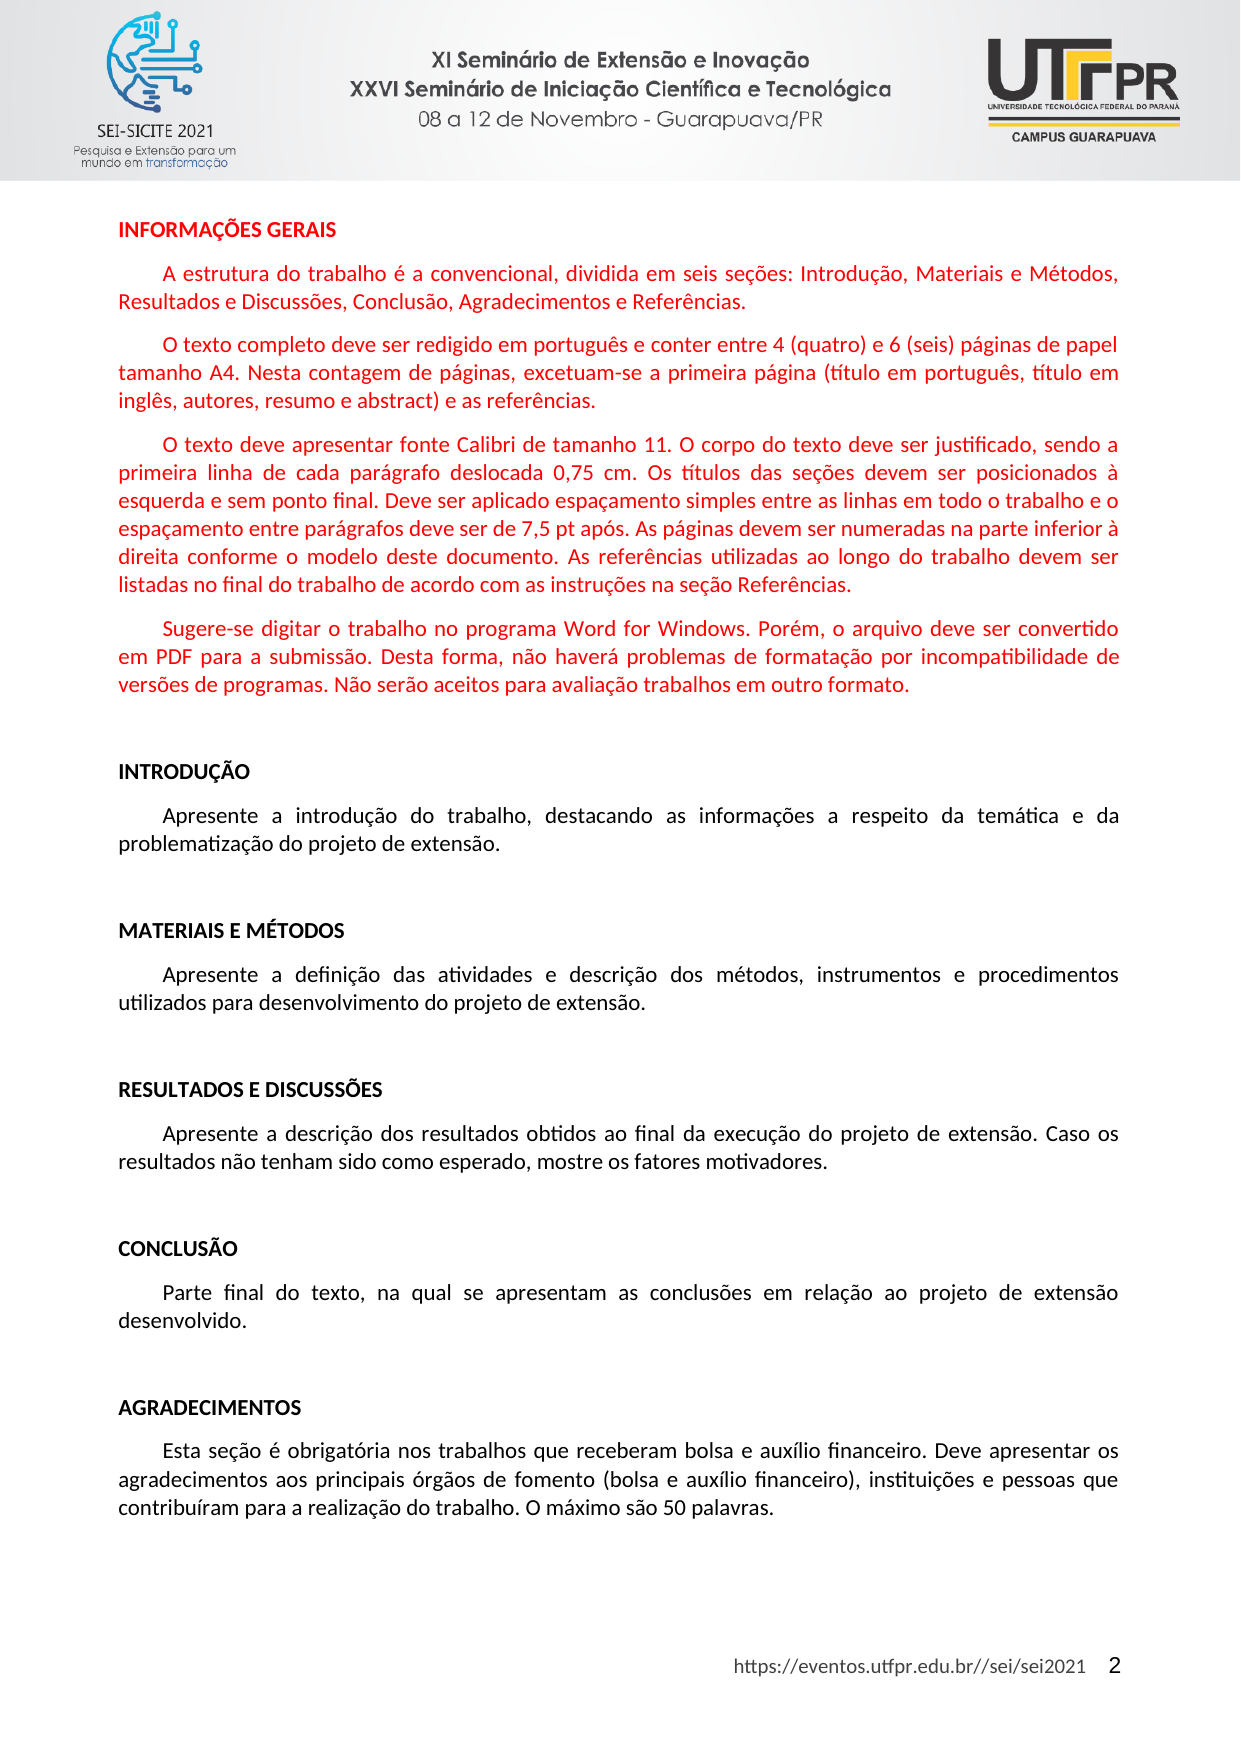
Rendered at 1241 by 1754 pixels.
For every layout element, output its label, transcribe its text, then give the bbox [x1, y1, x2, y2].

text CONCLUSÃO [118, 1234, 1121, 1262]
text Sugere-se digitar o trabalho no programa Word for Windows. Porém, o arquivo deve ser convertido em PDF para a submissão. Desta forma, não haverá problemas de formatação por incompatibilidade de versões de programas. Não serão aceitos para avaliação trabalhos em outro formato. [118, 614, 1121, 698]
picture [0, 0, 1241, 181]
text A estrutura do trabalho é a convencional, dividida em seis seções: Introdução, Materiais e Métodos, Resultados e Discussões, Conclusão, Agradecimentos e Referências. [118, 259, 1121, 315]
text Apresente a descrição dos resultados obtidos ao final da execução do projeto de extensão. Caso os resultados não tenham sido como esperado, mostre os fatores motivadores. [118, 1119, 1121, 1175]
text INTRODUÇÃO [118, 757, 1121, 785]
text Esta seção é obrigatória nos trabalhos que receberam bolsa e auxílio financeiro. Deve apresentar os agradecimentos aos principais órgãos de fomento (bolsa e auxílio financeiro), instituições e pessoas que contribuíram para a realização do trabalho. O máximo são 50 palavras. [118, 1437, 1121, 1521]
text O texto completo deve ser redigido em português e conter entre 4 (quatro) e 6 (seis) páginas de papel tamanho A4. Nesta contagem de páginas, excetuam-se a primeira página (título em português, título em inglês, autores, resumo e abstract) e as referências. [118, 330, 1121, 414]
text INFORMAÇÕES GERAIS [118, 215, 1121, 243]
text MATERIAIS E MÉTODOS [118, 916, 1121, 944]
text RESULTADOS E DISCUSSÕES [118, 1075, 1121, 1103]
text AGRADECIMENTOS [118, 1393, 1121, 1421]
text Parte final do texto, na qual se apresentam as conclusões em relação ao projeto de extensão desenvolvido. [118, 1278, 1121, 1334]
text Apresente a definição das atividades e descrição dos métodos, instrumentos e procedimentos utilizados para desenvolvimento do projeto de extensão. [118, 960, 1121, 1016]
text Apresente a introdução do trabalho, destacando as informações a respeito da temática e da problematização do projeto de extensão. [118, 801, 1121, 857]
text O texto deve apresentar fonte Calibri de tamanho 11. O corpo do texto deve ser justificado, sendo a primeira linha de cada parágrafo deslocada 0,75 cm. Os títulos das seções devem ser posicionados à esquerda e sem ponto final. Deve ser aplicado espaçamento simples entre as linhas em todo o trabalho e o espaçamento entre parágrafos deve ser de 7,5 pt após. As páginas devem ser numeradas na parte inferior à direita conforme o modelo deste documento. As referências utilizadas ao longo do trabalho devem ser listadas no final do trabalho de acordo com as instruções na seção Referências. [118, 430, 1121, 598]
